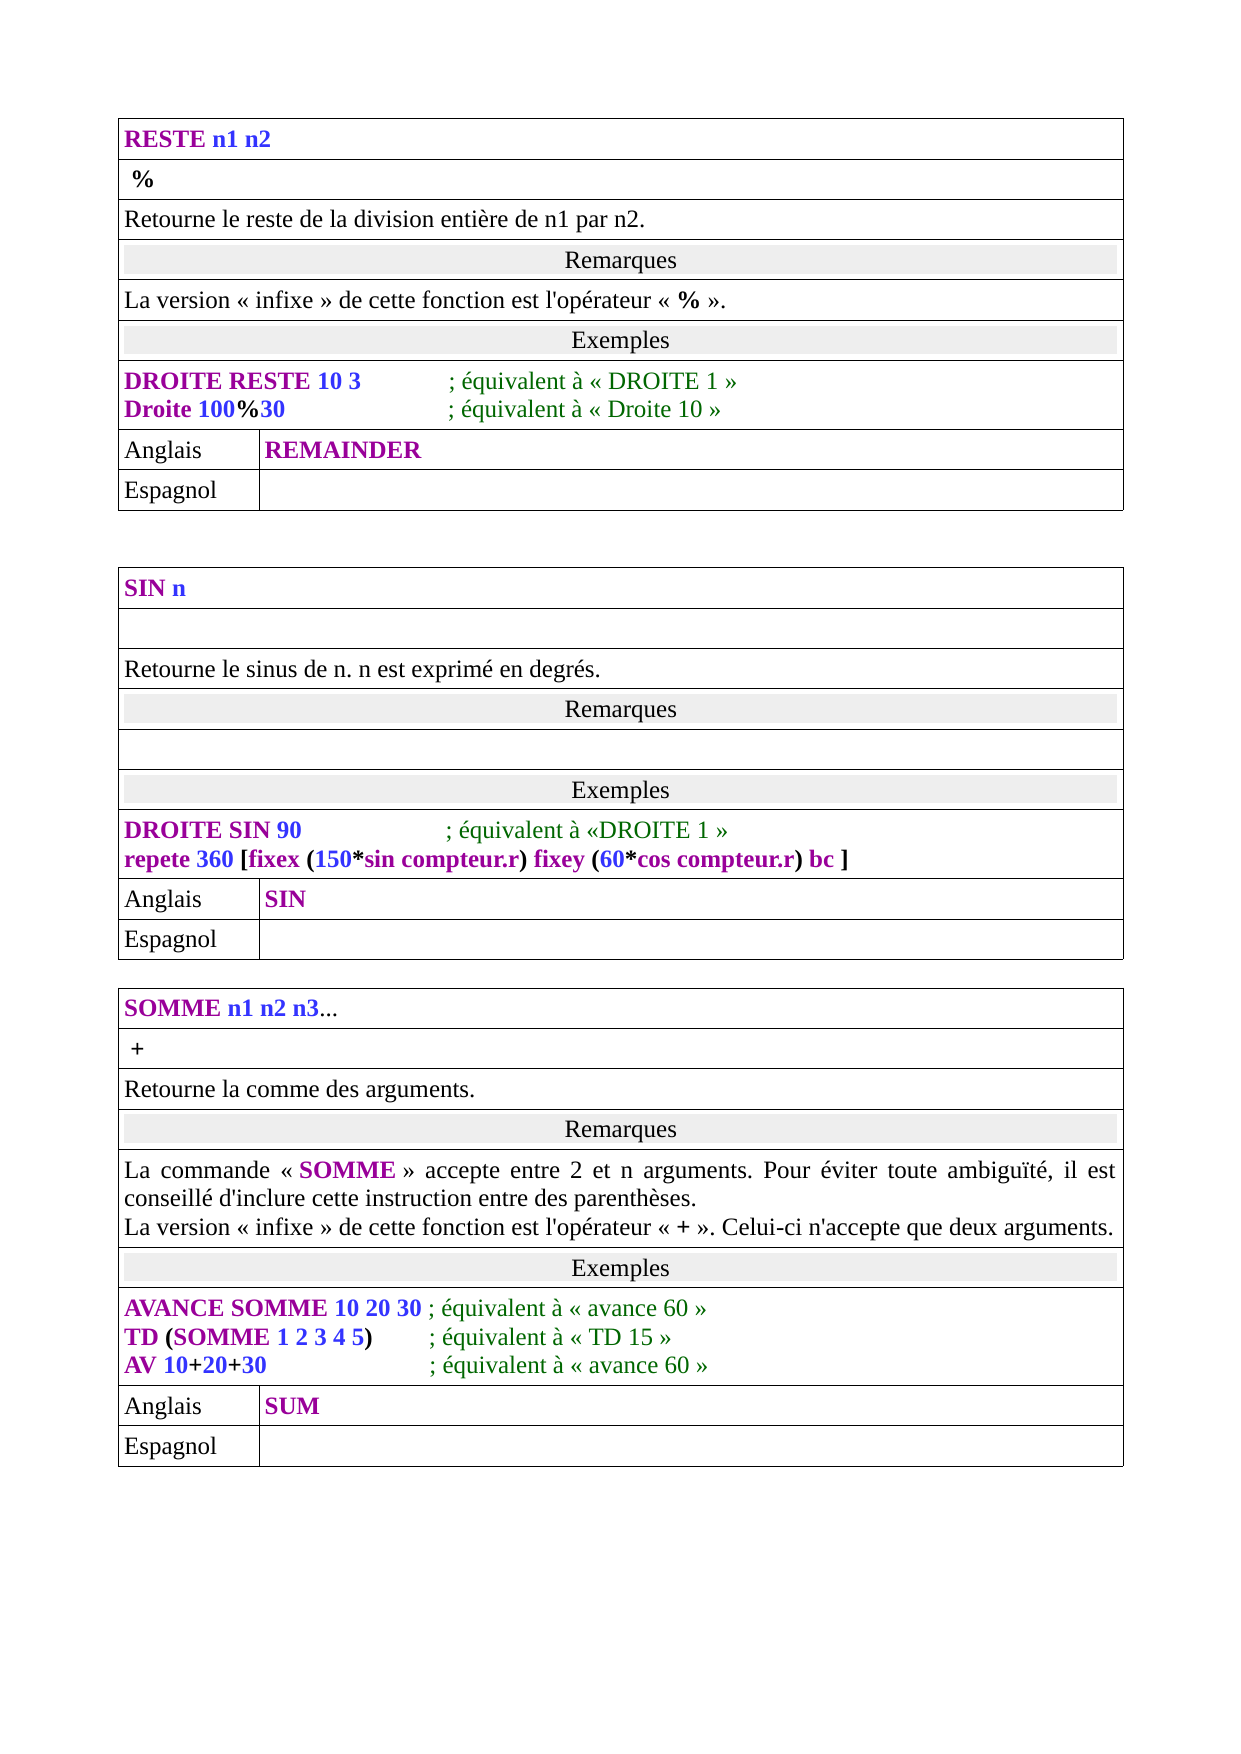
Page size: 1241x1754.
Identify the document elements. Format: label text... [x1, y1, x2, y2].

table_cell [260, 920, 1123, 959]
table_cell Espagnol [119, 470, 259, 510]
table_cell DROITE SIN 90 ; équivalent à «DROITE 1 » repete 360 [fixex (150*sin compteur.r) fixey (60*cos compteur.r) bc ] [119, 810, 1123, 878]
table_cell Retourne le sinus de n. n est exprimé en degrés. [119, 649, 1123, 688]
table_cell [260, 470, 1123, 510]
table_cell Retourne le reste de la division entière de n1 par n2. [119, 200, 1123, 239]
table_cell Retourne la comme des arguments. [119, 1069, 1123, 1109]
table_cell DROITE RESTE 10 3 ; équivalent à « DROITE 1 » Droite 100%30 ; équivalent à « Droite 10 » [119, 361, 1123, 429]
table_header RESTE n1 n2 [119, 119, 1123, 158]
table_cell Anglais [119, 1386, 259, 1425]
table_cell Exemples [119, 321, 1123, 360]
table_cell REMAINDER [260, 430, 1123, 469]
table_cell Espagnol [119, 1426, 259, 1466]
table_cell Anglais [119, 430, 259, 469]
table_cell Remarques [119, 689, 1123, 728]
table_cell Exemples [119, 770, 1123, 809]
table_cell SUM [260, 1386, 1123, 1425]
table_cell Remarques [119, 240, 1123, 279]
table_cell La commande « SOMME » accepte entre 2 et n arguments. Pour éviter toute ambiguïté, il est conseillé d'inclure cette instruction entre des parenthèses. La version « infixe » de cette fonction est l'opérateur « + ». Celui-ci n'accepte que deux arguments. [119, 1150, 1123, 1247]
table_cell [260, 1426, 1123, 1466]
table_cell Espagnol [119, 920, 259, 959]
table_cell + [119, 1029, 1123, 1068]
table_cell Remarques [119, 1110, 1123, 1149]
table_cell [119, 609, 1123, 648]
table_header SOMME n1 n2 n3... [119, 989, 1123, 1028]
table_cell Exemples [119, 1248, 1123, 1287]
table_cell % [119, 160, 1123, 199]
table_cell SIN [260, 879, 1123, 918]
table_cell Anglais [119, 879, 259, 918]
table_cell La version « infixe » de cette fonction est l'opérateur « % ». [119, 280, 1123, 320]
table_header SIN n [119, 568, 1123, 608]
table_cell [119, 730, 1123, 769]
table_cell AVANCE SOMME 10 20 30 ; équivalent à « avance 60 » TD (SOMME 1 2 3 4 5) ; équivalent à « TD 15 » AV 10+20+30 ; équivalent à « avance 60 » [119, 1288, 1123, 1385]
